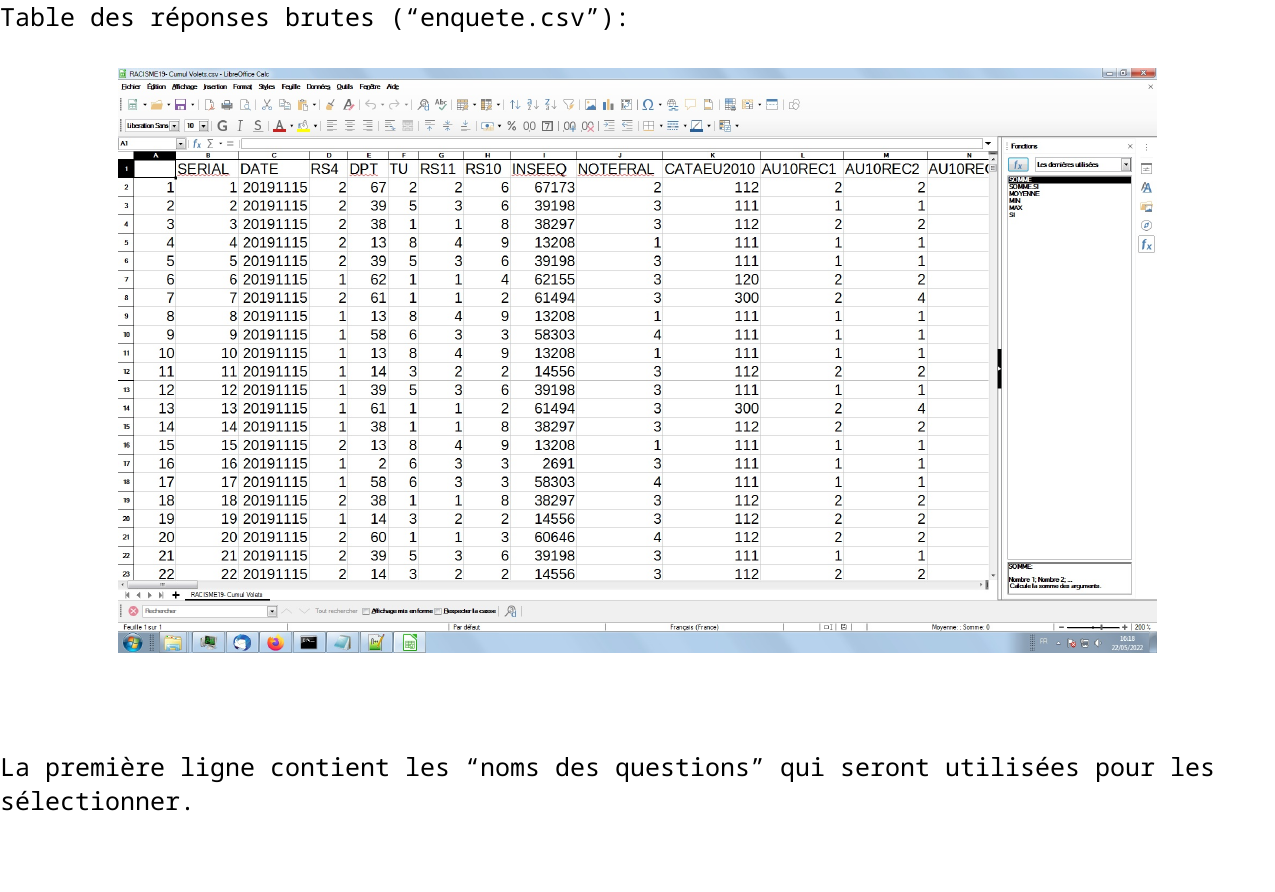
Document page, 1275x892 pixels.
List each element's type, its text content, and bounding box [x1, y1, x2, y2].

text La première ligne contient les “noms des questions” qui seront utilisées pour les sélectionner. [0, 749, 1275, 817]
picture [118, 68, 1157, 653]
text Table des réponses brutes (“enquete.csv”): [0, 0, 1275, 34]
